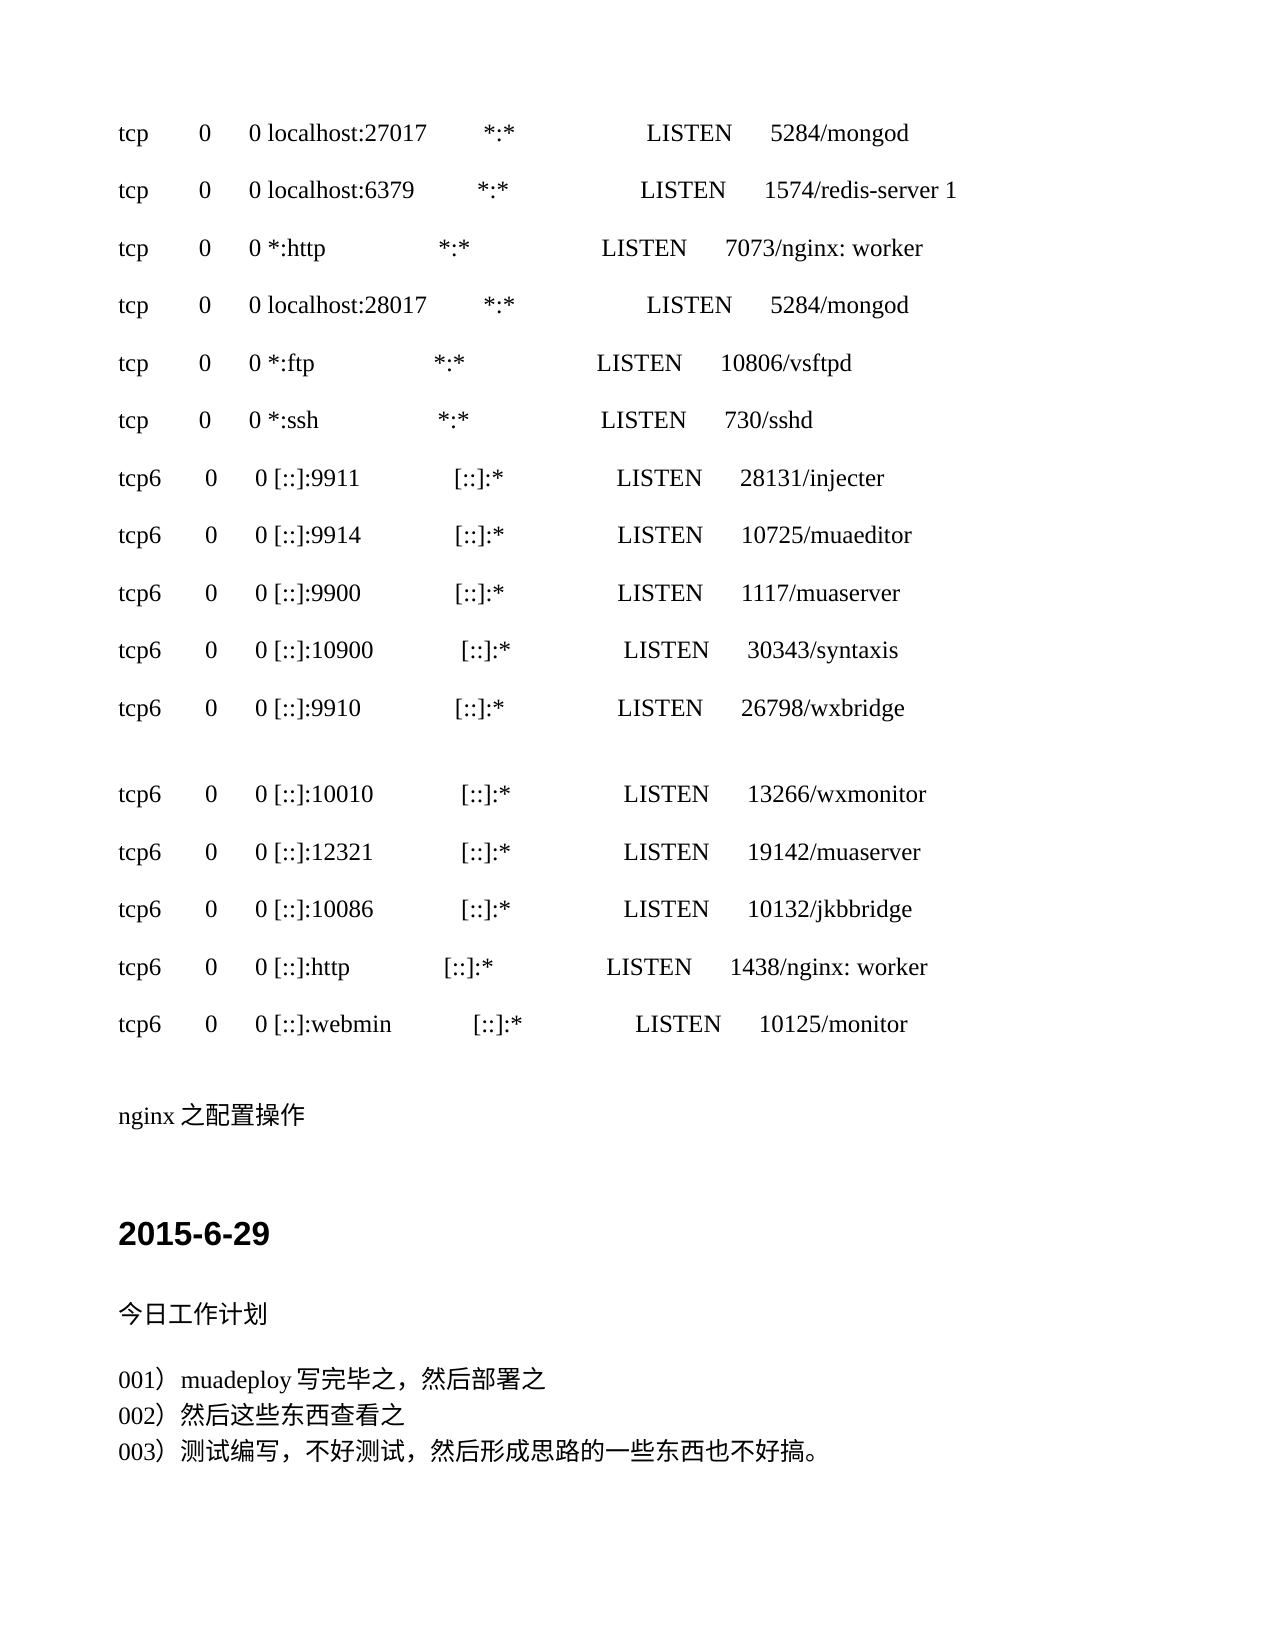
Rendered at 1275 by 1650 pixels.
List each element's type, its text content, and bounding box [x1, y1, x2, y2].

text tcp 0 0 localhost:27017 *:* LISTEN 5284/mongod [118, 118, 1157, 147]
text 今日工作计划 [118, 1294, 1157, 1330]
text tcp 0 0 *:ftp *:* LISTEN 10806/vsftpd [118, 348, 1157, 377]
text tcp6 0 0 [::]:9911 [::]:* LISTEN 28131/injecter [118, 463, 1157, 492]
text tcp6 0 0 [::]:9910 [::]:* LISTEN 26798/wxbridge [118, 693, 1157, 722]
text tcp6 0 0 [::]:10010 [::]:* LISTEN 13266/wxmonitor [118, 779, 1157, 808]
text tcp6 0 0 [::]:10900 [::]:* LISTEN 30343/syntaxis [118, 636, 1157, 664]
text tcp6 0 0 [::]:webmin [::]:* LISTEN 10125/monitor [118, 1009, 1157, 1038]
text nginx之配置操作 [118, 1096, 1157, 1132]
text tcp 0 0 localhost:28017 *:* LISTEN 5284/mongod [118, 291, 1157, 319]
text tcp6 0 0 [::]:9914 [::]:* LISTEN 10725/muaeditor [118, 521, 1157, 549]
text 001）muadeploy写完毕之，然后部署之 [118, 1359, 1157, 1395]
subtitle 2015-6-29 [118, 1214, 1157, 1253]
text tcp6 0 0 [::]:9900 [::]:* LISTEN 1117/muaserver [118, 578, 1157, 607]
text tcp 0 0 *:http *:* LISTEN 7073/nginx: worker [118, 233, 1157, 262]
text 002）然后这些东西查看之 [118, 1395, 1157, 1432]
text tcp 0 0 *:ssh *:* LISTEN 730/sshd [118, 406, 1157, 434]
text tcp6 0 0 [::]:10086 [::]:* LISTEN 10132/jkbbridge [118, 894, 1157, 923]
text tcp6 0 0 [::]:12321 [::]:* LISTEN 19142/muaserver [118, 837, 1157, 866]
text 003）测试编写，不好测试，然后形成思路的一些东西也不好搞。 [118, 1432, 1157, 1468]
text tcp6 0 0 [::]:http [::]:* LISTEN 1438/nginx: worker [118, 952, 1157, 981]
text tcp 0 0 localhost:6379 *:* LISTEN 1574/redis-server 1 [118, 176, 1157, 204]
